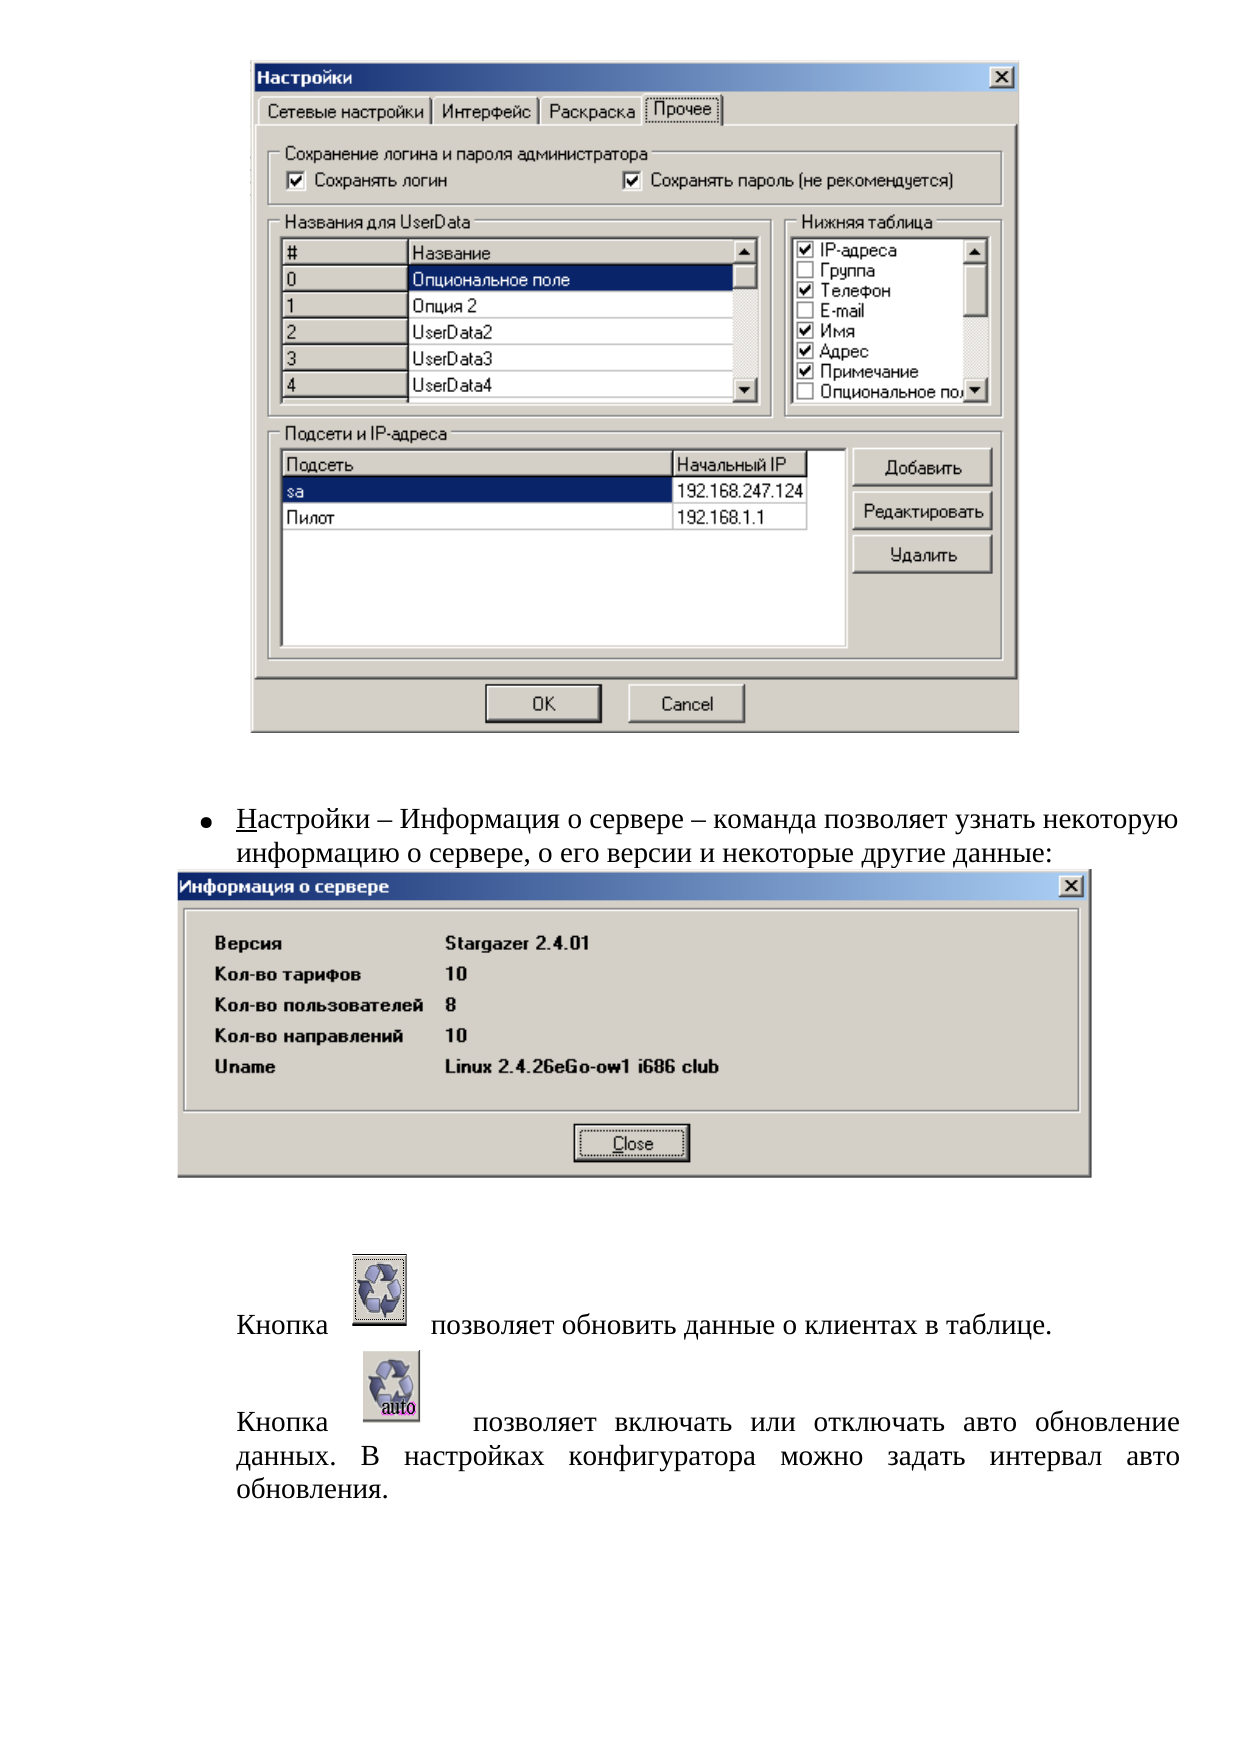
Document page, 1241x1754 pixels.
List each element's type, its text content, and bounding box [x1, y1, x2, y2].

picture [352, 1254, 407, 1326]
list Настройки – Информация о сервере – команда позволяет узнать некоторую информацию о сервере, о его версии и некоторые другие данные: [198, 801, 1181, 868]
text Кнопка позволяет обновить данные о клиентах в таблице. [236, 1246, 1181, 1341]
picture [177, 869, 1093, 1178]
picture [250, 60, 1020, 733]
picture [362, 1350, 421, 1423]
text Кнопка позволяет включать или отключать авто обновление данных. В настройках конфигуратора можно задать интервал авто обновления. [236, 1341, 1181, 1505]
